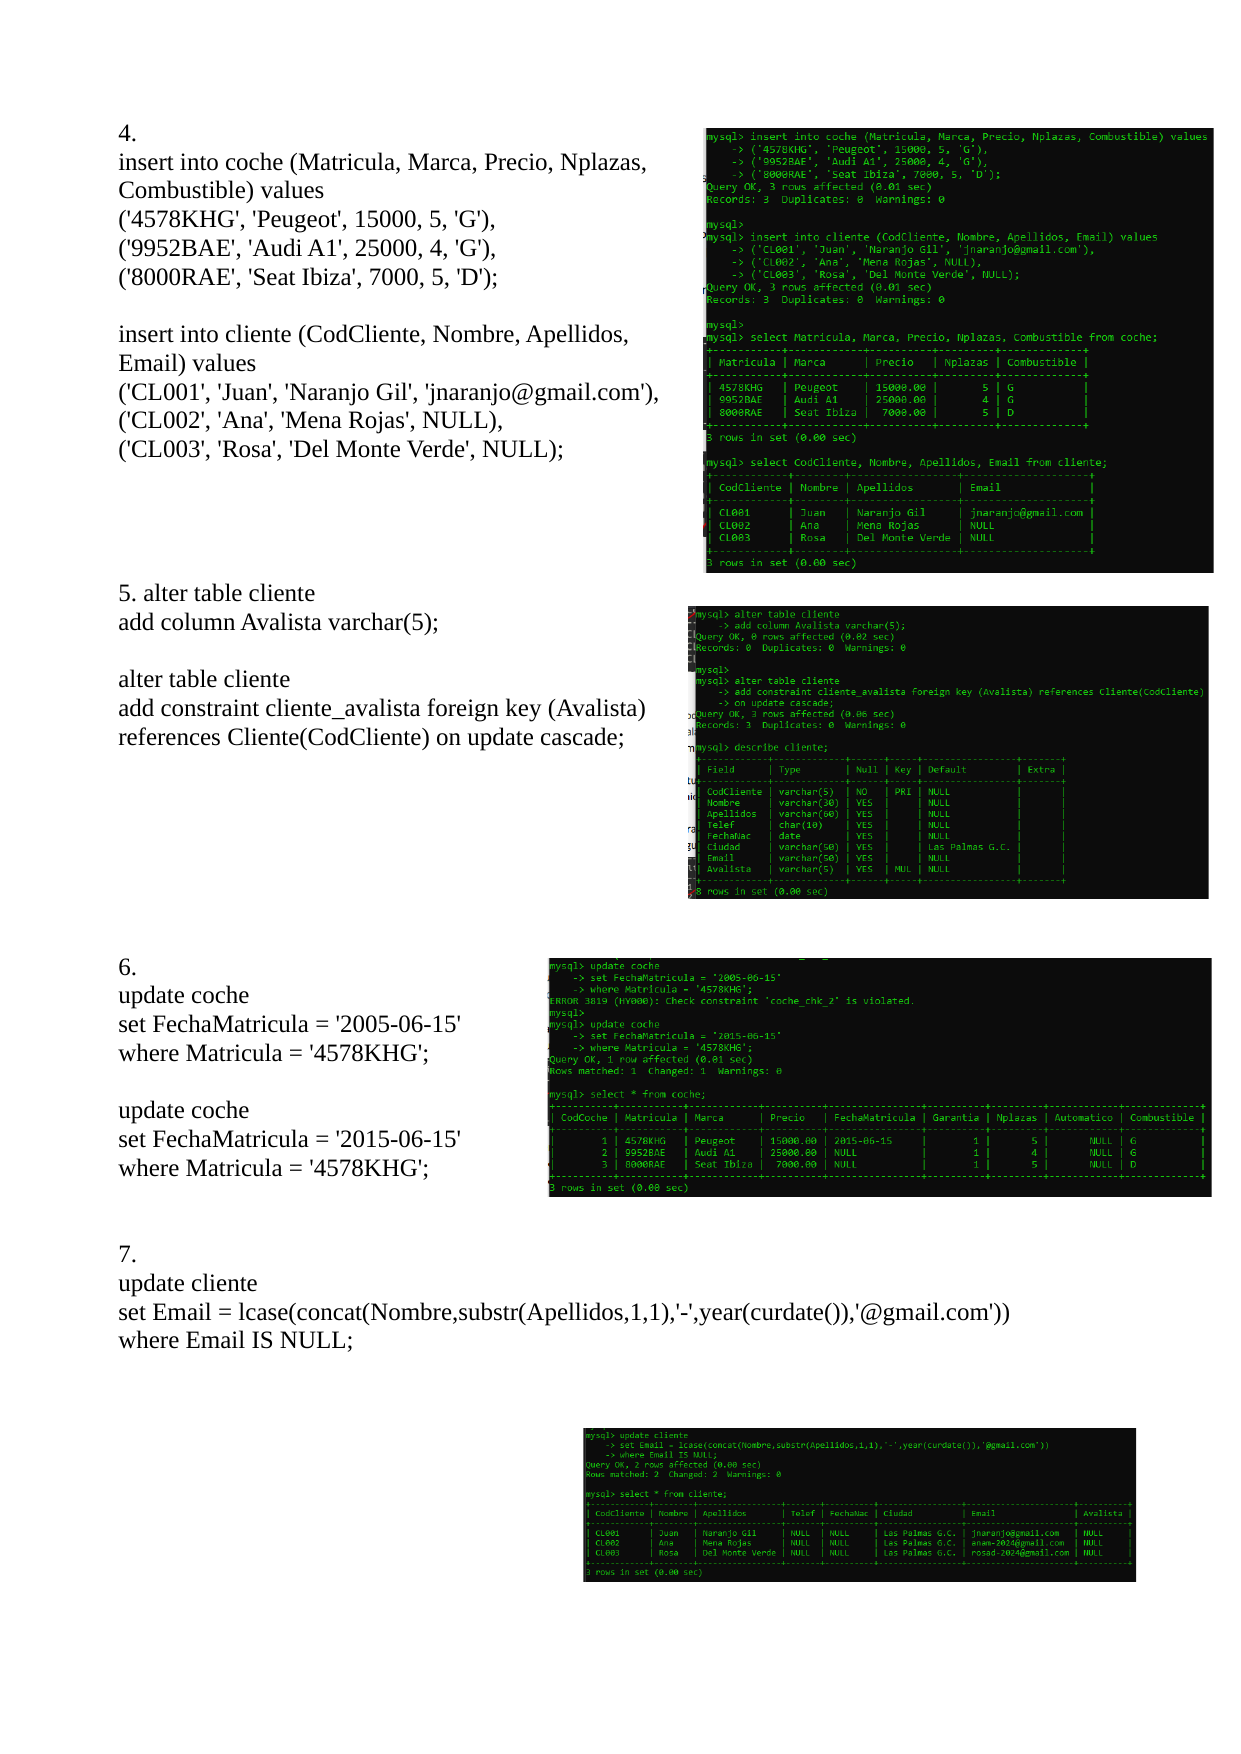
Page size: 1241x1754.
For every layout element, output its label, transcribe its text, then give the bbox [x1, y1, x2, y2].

picture [547, 958, 1212, 1197]
text ('4578KHG', 'Peugeot', 15000, 5, 'G'), [118, 204, 703, 233]
text ('CL003', 'Rosa', 'Del Monte Verde', NULL); [118, 434, 703, 463]
picture [583, 1428, 1137, 1582]
text add constraint cliente_avalista foreign key (Avalista) references Cliente(CodCliente) on update cascade; [118, 693, 688, 751]
text where Matricula = '4578KHG'; [118, 1153, 547, 1182]
text set Email = lcase(concat(Nombre,substr(Apellidos,1,1),'-',year(curdate()),'@gmail.com')) [118, 1297, 1122, 1326]
text update coche [118, 981, 547, 1009]
text 6. [118, 952, 1122, 981]
picture [703, 128, 1214, 573]
text ('8000RAE', 'Seat Ibiza', 7000, 5, 'D'); [118, 262, 703, 291]
text update cliente [118, 1268, 1122, 1297]
text set FechaMatricula = '2005-06-15' [118, 1009, 547, 1038]
text set FechaMatricula = '2015-06-15' [118, 1124, 547, 1153]
text ('CL002', 'Ana', 'Mena Rojas', NULL), [118, 406, 703, 434]
text insert into coche (Matricula, Marca, Precio, Nplazas, Combustible) values [118, 147, 703, 204]
text ('CL001', 'Juan', 'Naranjo Gil', 'jnaranjo@gmail.com'), [118, 377, 703, 406]
text 7. [118, 1239, 1122, 1268]
text ('9952BAE', 'Audi A1', 25000, 4, 'G'), [118, 233, 703, 262]
text 4. [118, 118, 1122, 147]
text 5. alter table cliente [118, 578, 1122, 607]
text insert into cliente (CodCliente, Nombre, Apellidos, Email) values [118, 319, 703, 377]
text alter table cliente [118, 664, 688, 693]
text update coche [118, 1096, 547, 1124]
text add column Avalista varchar(5); [118, 607, 688, 636]
text where Matricula = '4578KHG'; [118, 1038, 547, 1067]
picture [688, 606, 1209, 899]
text where Email IS NULL; [118, 1326, 1122, 1354]
